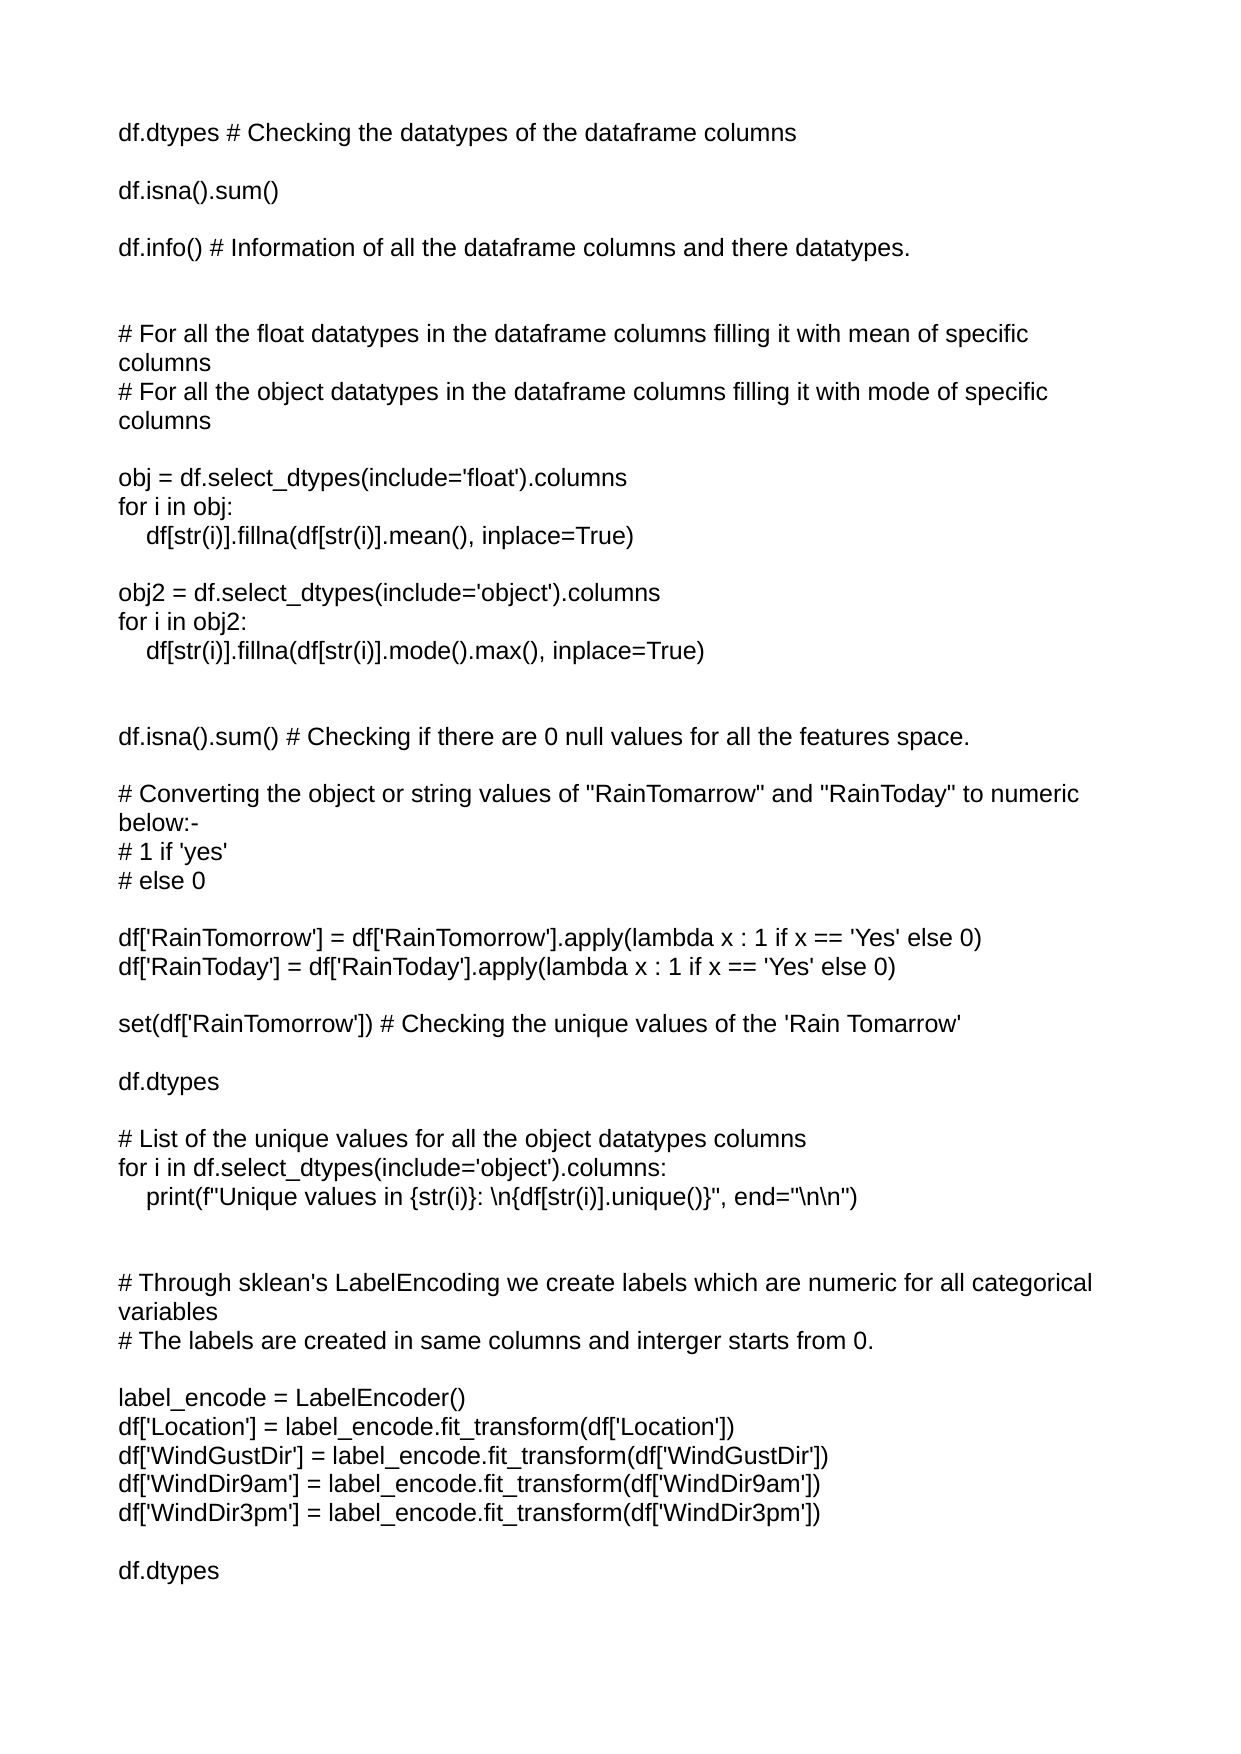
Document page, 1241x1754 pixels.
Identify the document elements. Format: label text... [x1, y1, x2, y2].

text # Through sklean's LabelEncoding we create labels which are numeric for all categorical variables [118, 1268, 1122, 1326]
text df['Location'] = label_encode.fit_transform(df['Location']) [118, 1412, 1122, 1441]
text # else 0 [118, 866, 1122, 894]
text df.isna().sum() [118, 176, 1122, 204]
text print(f"Unique values in {str(i)}: \n{df[str(i)].unique()}", end="\n\n") [118, 1182, 1122, 1211]
text # List of the unique values for all the object datatypes columns [118, 1124, 1122, 1153]
text df['WindDir3pm'] = label_encode.fit_transform(df['WindDir3pm']) [118, 1498, 1122, 1527]
text # For all the object datatypes in the dataframe columns filling it with mode of specific columns [118, 377, 1122, 434]
text df.dtypes [118, 1067, 1122, 1096]
text # Converting the object or string values of "RainTomarrow" and "RainToday" to numeric below:- [118, 779, 1122, 837]
text df['RainToday'] = df['RainToday'].apply(lambda x : 1 if x == 'Yes' else 0) [118, 952, 1122, 981]
text df['RainTomorrow'] = df['RainTomorrow'].apply(lambda x : 1 if x == 'Yes' else 0) [118, 923, 1122, 952]
text for i in obj: [118, 492, 1122, 521]
text label_encode = LabelEncoder() [118, 1383, 1122, 1412]
text for i in df.select_dtypes(include='object').columns: [118, 1153, 1122, 1182]
text obj = df.select_dtypes(include='float').columns [118, 463, 1122, 492]
text # The labels are created in same columns and interger starts from 0. [118, 1326, 1122, 1354]
text for i in obj2: [118, 607, 1122, 636]
text # For all the float datatypes in the dataframe columns filling it with mean of specific columns [118, 319, 1122, 377]
text df[str(i)].fillna(df[str(i)].mean(), inplace=True) [118, 521, 1122, 549]
text set(df['RainTomorrow']) # Checking the unique values of the 'Rain Tomarrow' [118, 1009, 1122, 1038]
text df.dtypes # Checking the datatypes of the dataframe columns [118, 118, 1122, 147]
text df.dtypes [118, 1556, 1122, 1584]
text df.isna().sum() # Checking if there are 0 null values for all the features space. [118, 722, 1122, 751]
text obj2 = df.select_dtypes(include='object').columns [118, 578, 1122, 607]
text df.info() # Information of all the dataframe columns and there datatypes. [118, 233, 1122, 262]
text df['WindGustDir'] = label_encode.fit_transform(df['WindGustDir']) [118, 1441, 1122, 1469]
text # 1 if 'yes' [118, 837, 1122, 866]
text df['WindDir9am'] = label_encode.fit_transform(df['WindDir9am']) [118, 1469, 1122, 1498]
text df[str(i)].fillna(df[str(i)].mode().max(), inplace=True) [118, 636, 1122, 664]
